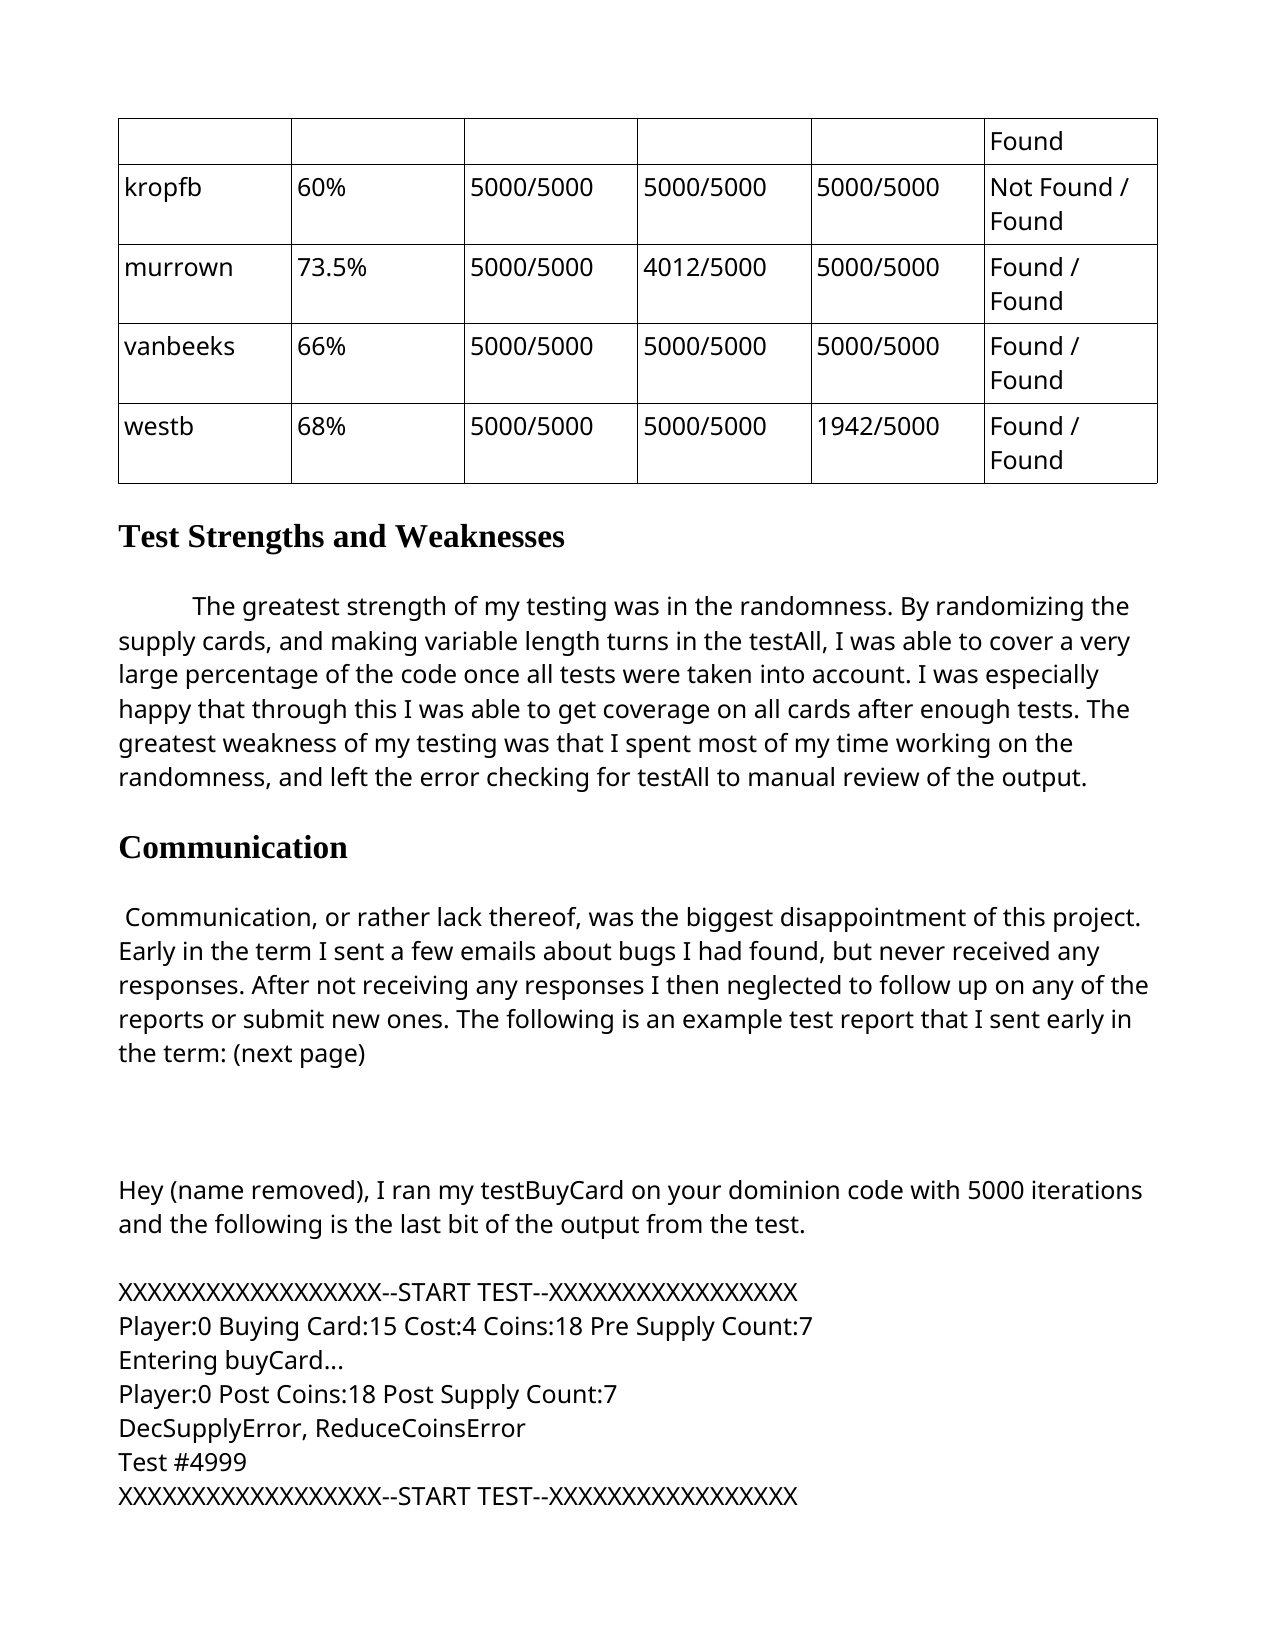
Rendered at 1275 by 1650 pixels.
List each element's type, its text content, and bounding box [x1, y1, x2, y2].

table_cell 5000/5000 [638, 165, 811, 243]
table_cell 5000/5000 [812, 165, 984, 243]
table_cell [812, 119, 984, 164]
table_cell 60% [292, 165, 464, 243]
table_cell Not Found / Found [985, 165, 1157, 243]
table_cell westb [119, 404, 291, 482]
text Communication, or rather lack thereof, was the biggest disappointment of this project. Early in the term I sent a few emails about bugs I had found, but never received any responses. After not receiving any responses I then neglected to follow up on any of the reports or submit new ones. The following is an example test report that I sent early in the term: (next page) [118, 866, 1157, 1104]
table_cell vanbeeks [119, 324, 291, 403]
table_cell 5000/5000 [465, 324, 637, 403]
text Test Strengths and Weaknesses [118, 484, 1157, 555]
table_cell 5000/5000 [812, 245, 984, 323]
table_cell 5000/5000 [465, 165, 637, 243]
table_cell 1942/5000 [812, 404, 984, 482]
table_cell Found / Found [985, 324, 1157, 403]
table_cell 5000/5000 [812, 324, 984, 403]
table_cell 4012/5000 [638, 245, 811, 323]
table_cell [465, 119, 637, 164]
table_cell murrown [119, 245, 291, 323]
table_cell 66% [292, 324, 464, 403]
text Hey (name removed), I ran my testBuyCard on your dominion code with 5000 iterations and the following is the last bit of the output from the test. XXXXXXXXXXXXXXXXXX--START TEST--XXXXXXXXXXXXXXXXX Player:0 Buying Card:15 Cost:4 Coins:18 Pre Supply Count:7 Entering buyCard... Player:0 Post Coins:18 Post Supply Count:7 DecSupplyError, ReduceCoinsError Test #4999 XXXXXXXXXXXXXXXXXX--START TEST--XXXXXXXXXXXXXXXXX [118, 1138, 1157, 1513]
text The greatest strength of my testing was in the randomness. By randomizing the supply cards, and making variable length turns in the testAll, I was able to cover a very large percentage of the code once all tests were taken into account. I was especially happy that through this I was able to get coverage on all cards after enough tests. The greatest weakness of my testing was that I spent most of my time working on the randomness, and left the error checking for testAll to manual review of the output. Communication [118, 555, 1157, 866]
table_cell [119, 119, 291, 164]
table_cell 5000/5000 [465, 245, 637, 323]
table_cell 73.5% [292, 245, 464, 323]
table_cell 5000/5000 [638, 324, 811, 403]
table_cell 5000/5000 [638, 404, 811, 482]
table_cell 68% [292, 404, 464, 482]
table_cell Found [985, 119, 1157, 164]
table_cell kropfb [119, 165, 291, 243]
table_cell Found / Found [985, 245, 1157, 323]
table_cell 5000/5000 [465, 404, 637, 482]
table_cell [638, 119, 811, 164]
table_cell [292, 119, 464, 164]
table_cell Found / Found [985, 404, 1157, 482]
